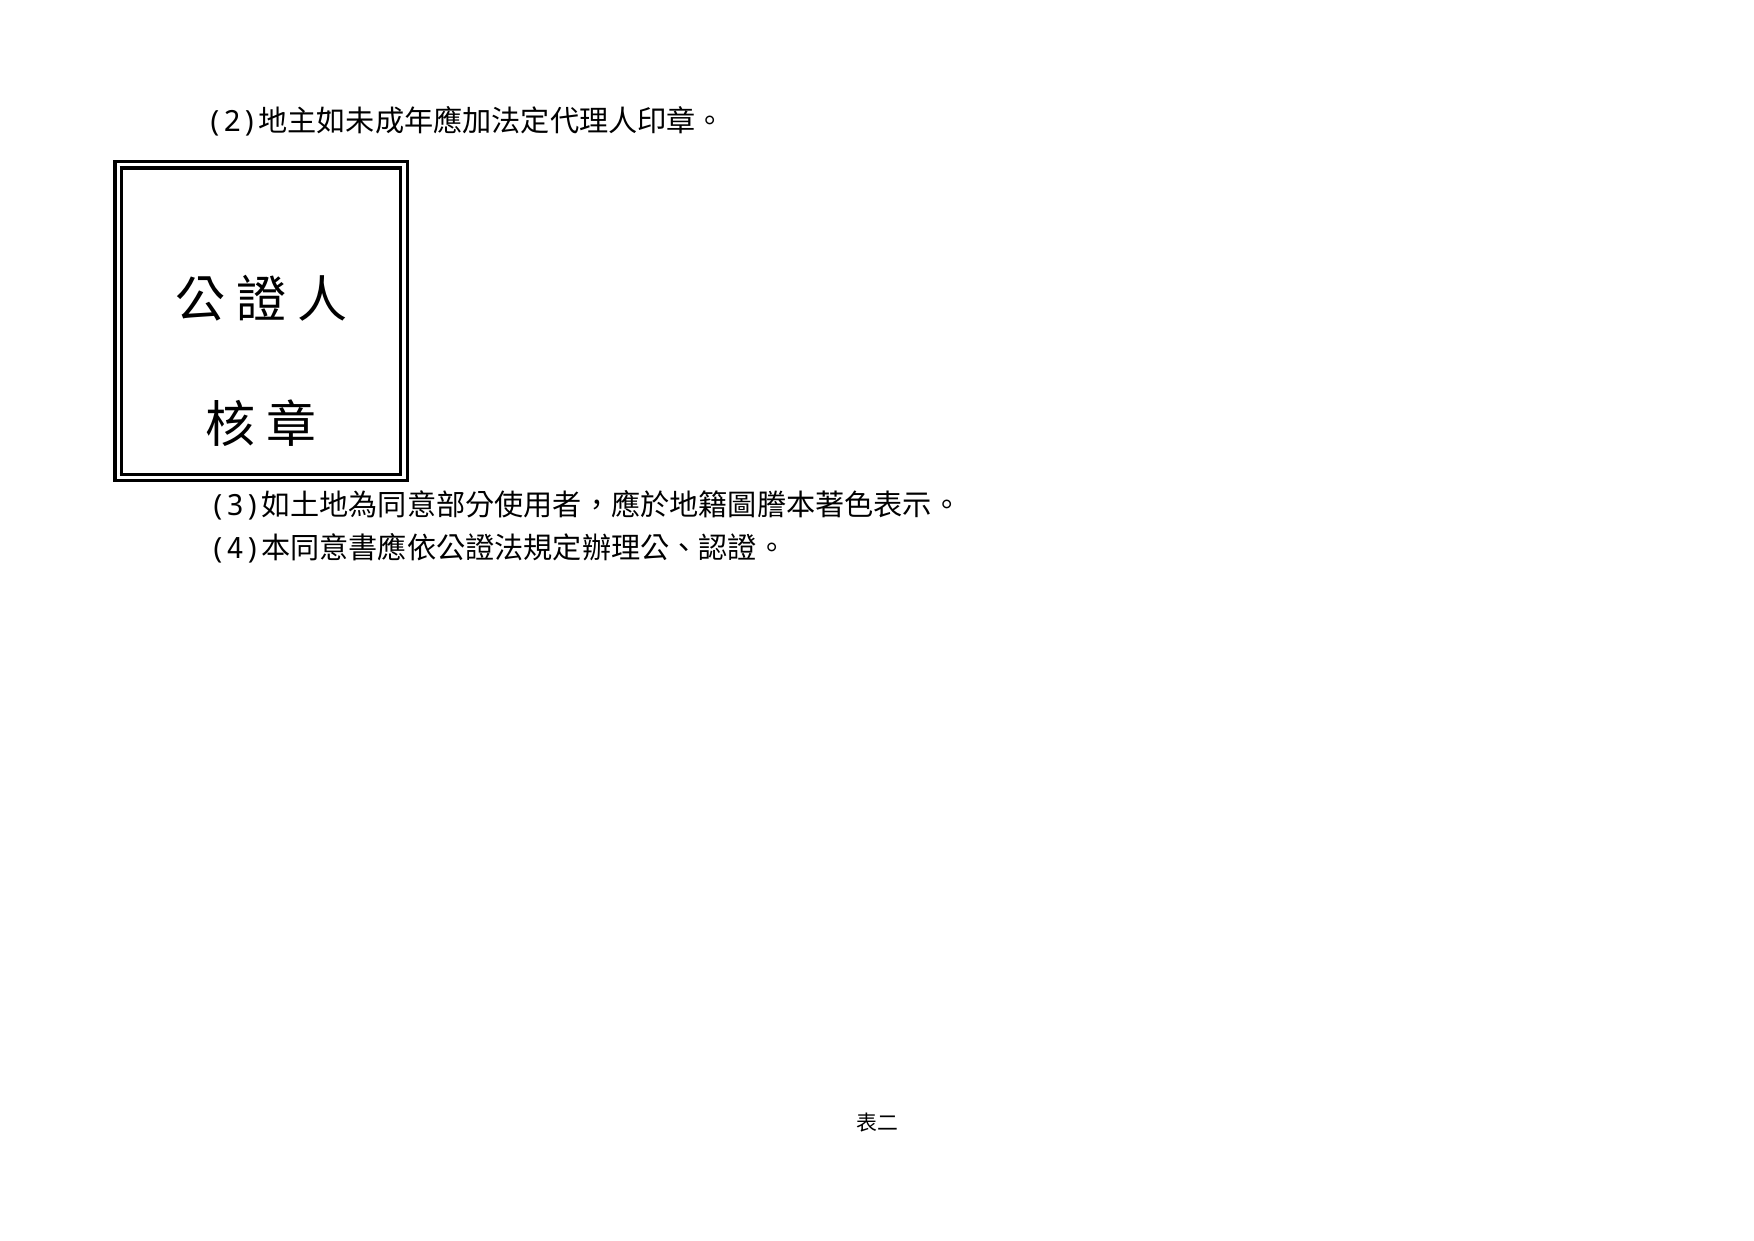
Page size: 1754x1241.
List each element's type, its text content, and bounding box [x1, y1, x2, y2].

text (3)如土地為同意部分使用者，應於地籍圖謄本著色表示。 [118, 482, 1636, 524]
table_header 公 證 人 核 章 [118, 163, 404, 473]
text (2)地主如未成年應加法定代理人印章。 [118, 98, 1636, 140]
text (4)本同意書應依公證法規定辦理公、認證。 [118, 524, 1636, 567]
